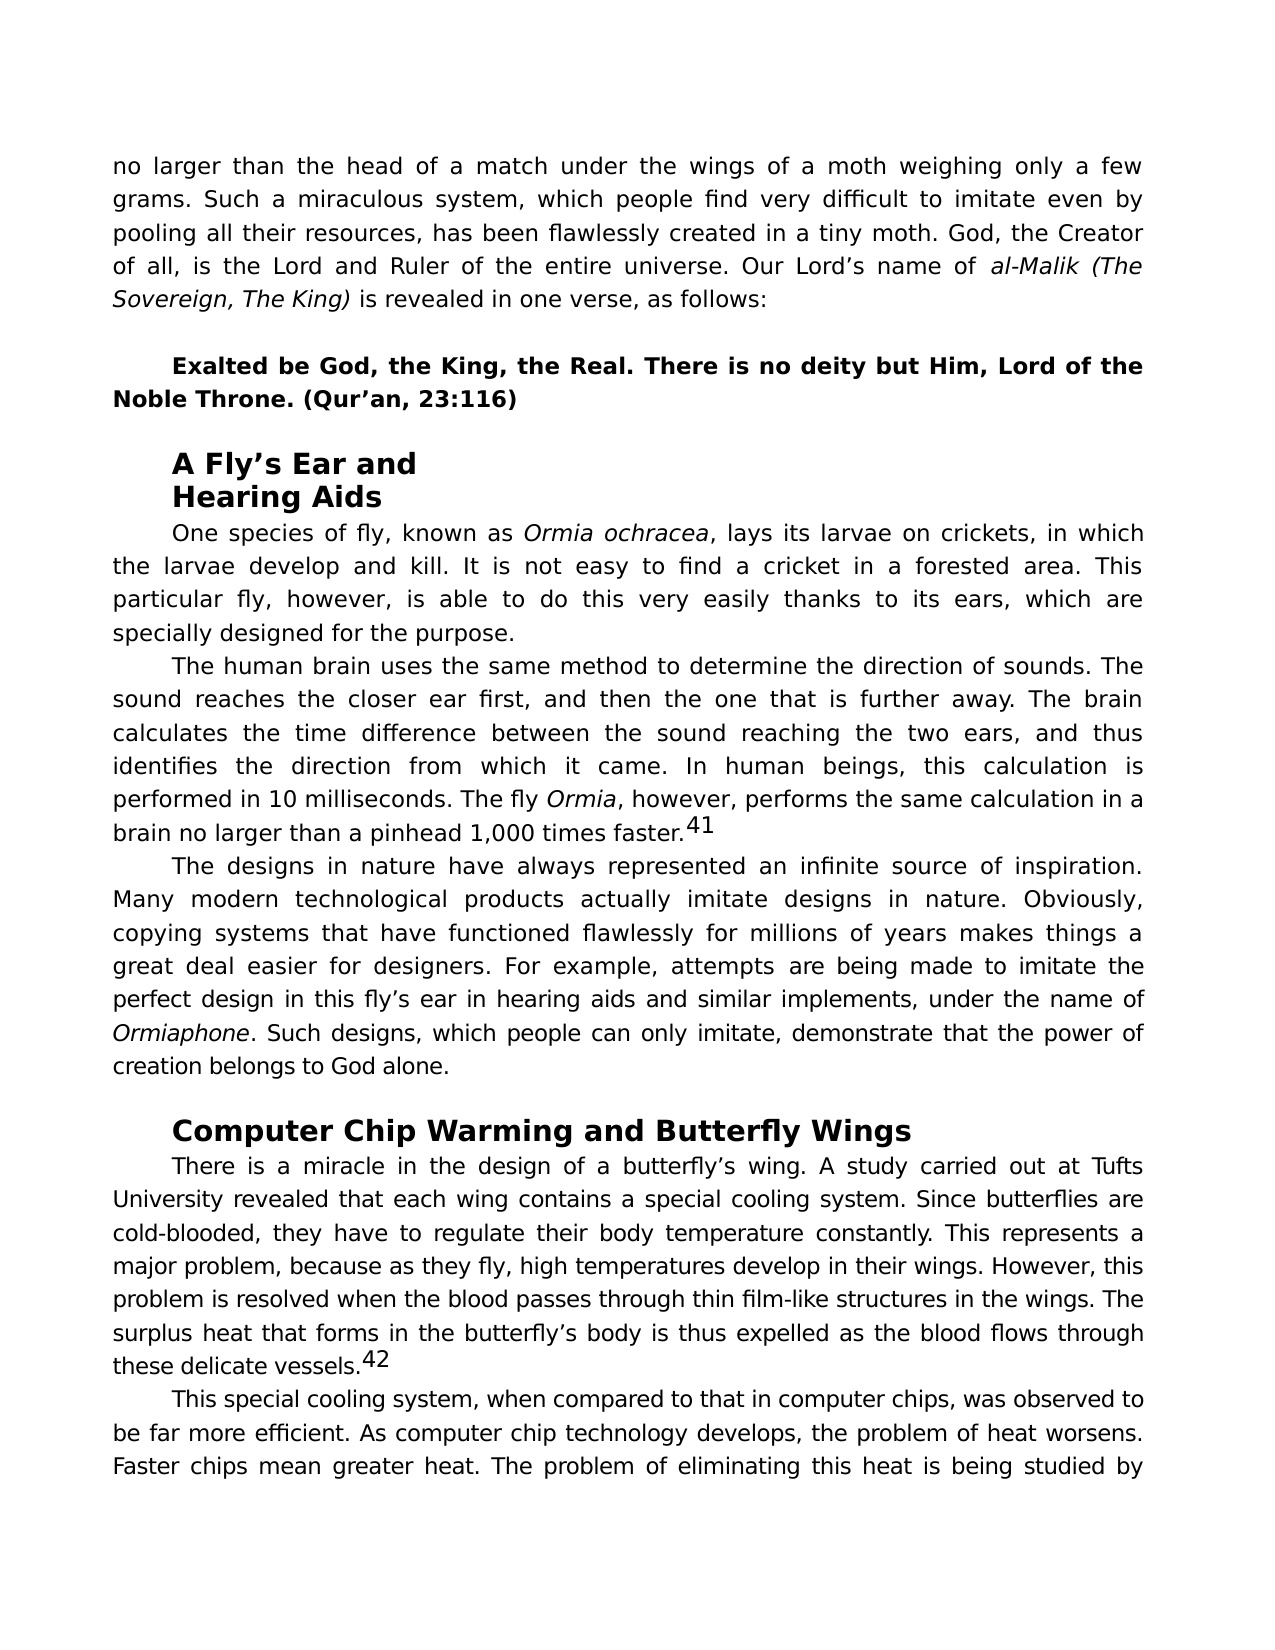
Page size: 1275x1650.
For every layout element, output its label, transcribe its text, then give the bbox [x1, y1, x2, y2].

text One species of fly, known as Ormia ochracea, lays its larvae on crickets, in which the larvae develop and kill. It is not easy to find a cricket in a forested area. This particular fly, however, is able to do this very easily thanks to its ears, which are specially designed for the purpose. [112, 514, 1145, 648]
text Exalted be God, the King, the Real. There is no deity but Him, Lord of the Noble Throne. (Qur’an, 23:116) [112, 348, 1145, 414]
text no larger than the head of a match under the wings of a moth weighing only a few grams. Such a miraculous system, which people find very difficult to imitate even by pooling all their resources, has been flawlessly created in a tiny moth. God, the Creator of all, is the Lord and Ruler of the entire universe. Our Lord’s name of al-Malik (The Sovereign, The King) is revealed in one verse, as follows: [112, 148, 1145, 314]
text The human brain uses the same method to determine the direction of sounds. The sound reaches the closer ear first, and then the one that is further away. The brain calculates the time difference between the sound reaching the two ears, and thus identifies the direction from which it came. In human beings, this calculation is performed in 10 milliseconds. The fly Ormia, however, performs the same calculation in a brain no larger than a pinhead 1,000 times faster.41 [112, 648, 1145, 848]
text Hearing Aids [112, 481, 1145, 514]
text Computer Chip Warming and Butterfly Wings [112, 1114, 1145, 1148]
text There is a miracle in the design of a butterfly’s wing. A study carried out at Tufts University revealed that each wing contains a special cooling system. Since butterflies are cold-blooded, they have to regulate their body temperature constantly. This represents a major problem, because as they fly, high temperatures develop in their wings. However, this problem is resolved when the blood passes through thin film-like structures in the wings. The surplus heat that forms in the butterfly’s body is thus expelled as the blood flows through these delicate vessels.42 [112, 1148, 1145, 1381]
text This special cooling system, when compared to that in computer chips, was observed to be far more efficient. As computer chip technology develops, the problem of heat worsens. Faster chips mean greater heat. The problem of eliminating this heat is being studied by [112, 1381, 1145, 1481]
text The designs in nature have always represented an infinite source of inspiration. Many modern technological products actually imitate designs in nature. Obviously, copying systems that have functioned flawlessly for millions of years makes things a great deal easier for designers. For example, attempts are being made to imitate the perfect design in this fly’s ear in hearing aids and similar implements, under the name of Ormiaphone. Such designs, which people can only imitate, demonstrate that the power of creation belongs to God alone. [112, 848, 1145, 1081]
text A Fly’s Ear and [112, 448, 1145, 481]
